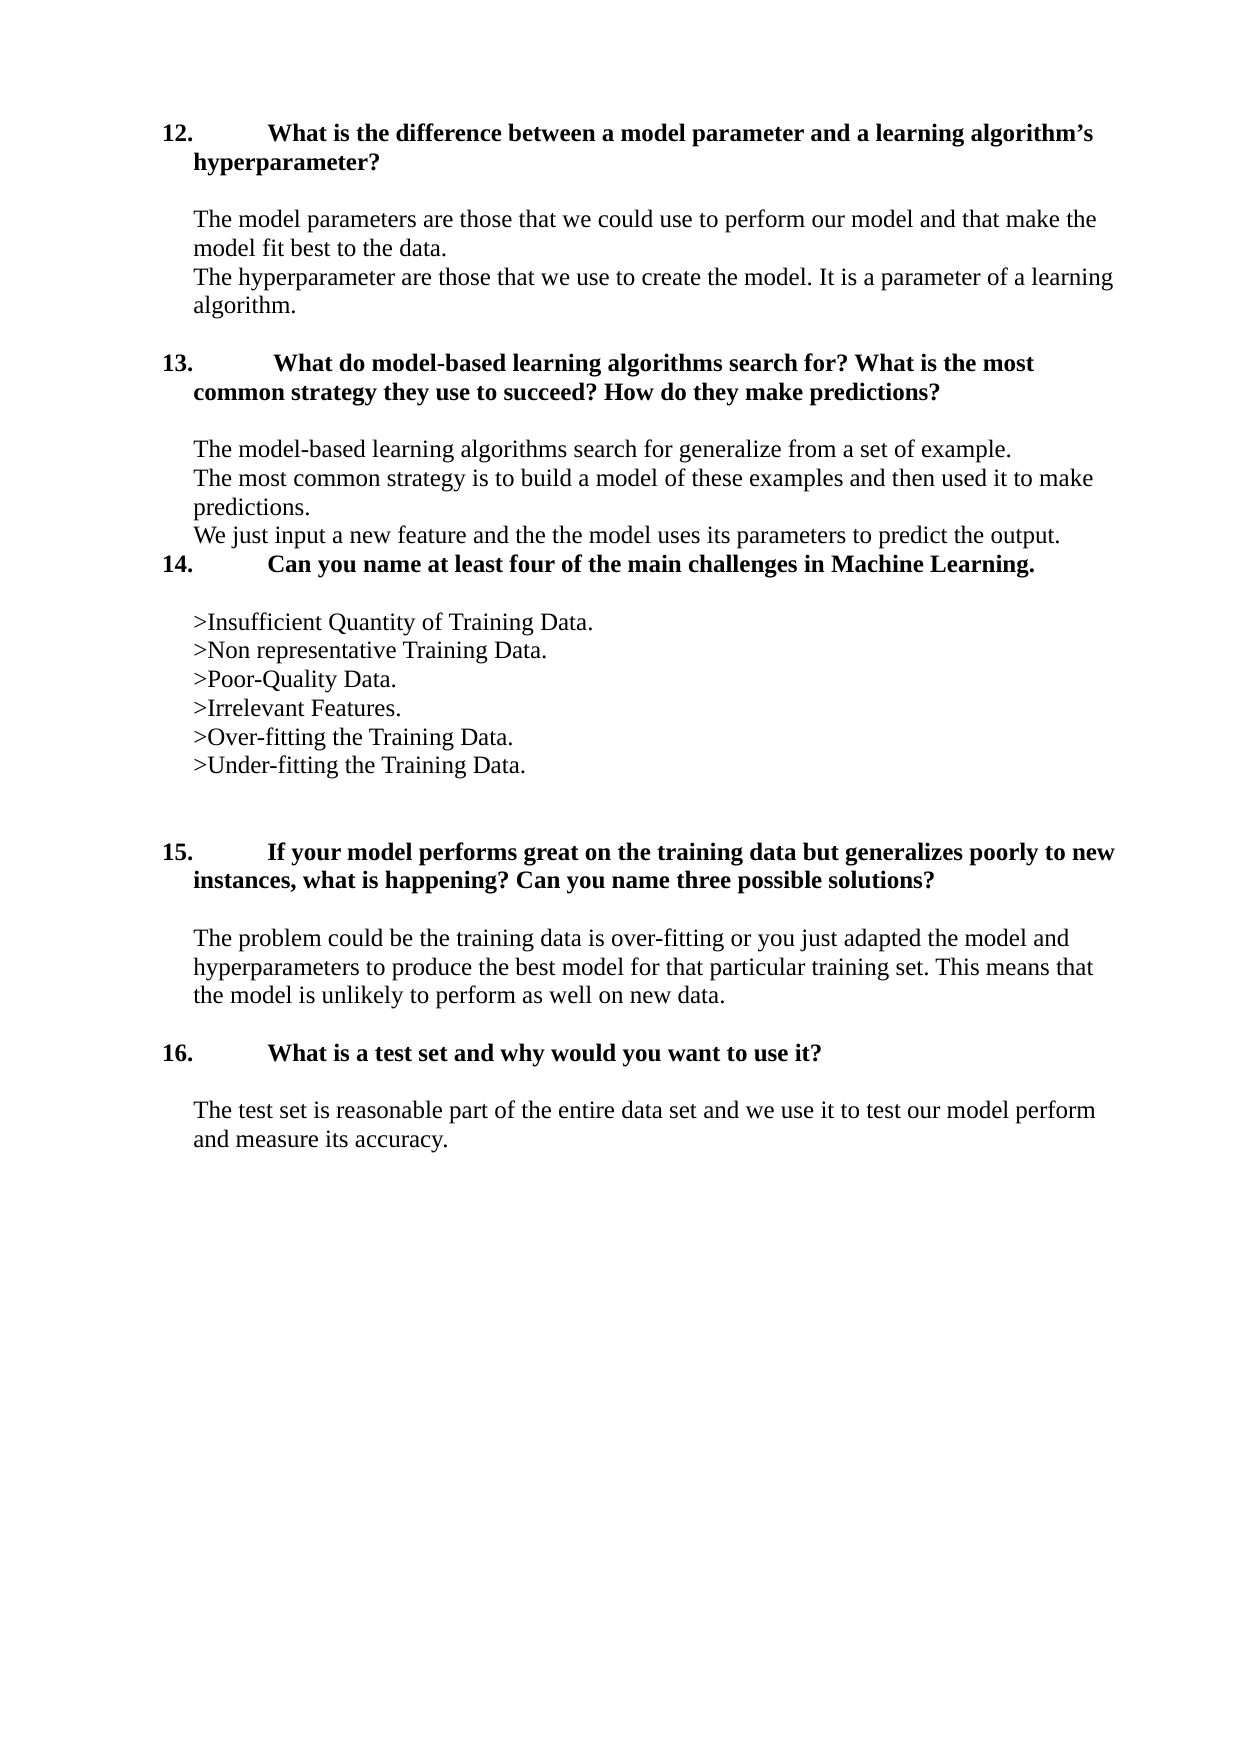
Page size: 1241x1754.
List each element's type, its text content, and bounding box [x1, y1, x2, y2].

list What do model-based learning algorithms search for? What is the most common strategy they use to succeed? How do they make predictions? The model-based learning algorithms search for generalize from a set of example. [156, 348, 1122, 463]
list What is the difference between a model parameter and a learning algorithm’s hyperparameter? The model parameters are those that we could use to perform our model and that make the model fit best to the data. The hyperparameter are those that we use to create the model. It is a parameter of a learning algorithm. [156, 118, 1122, 348]
list What is a test set and why would you want to use it? [156, 1038, 1122, 1067]
list The test set is reasonable part of the entire data set and we use it to test our model perform and measure its accuracy. [156, 1067, 1122, 1153]
list Can you name at least four of the main challenges in Machine Learning. >Insufficient Quantity of Training Data. >Non representative Training Data. >Poor-Quality Data. >Irrelevant Features. >Over-fitting the Training Data. >Under-fitting the Training Data. [156, 549, 1122, 837]
list If your model performs great on the training data but generalizes poorly to new instances, what is happening? Can you name three possible solutions? The problem could be the training data is over-fitting or you just adapted the model and hyperparameters to produce the best model for that particular training set. This means that the model is unlikely to perform as well on new data. [156, 837, 1122, 1038]
list The most common strategy is to build a model of these examples and then used it to make predictions. We just input a new feature and the the model uses its parameters to predict the output. [156, 463, 1122, 549]
